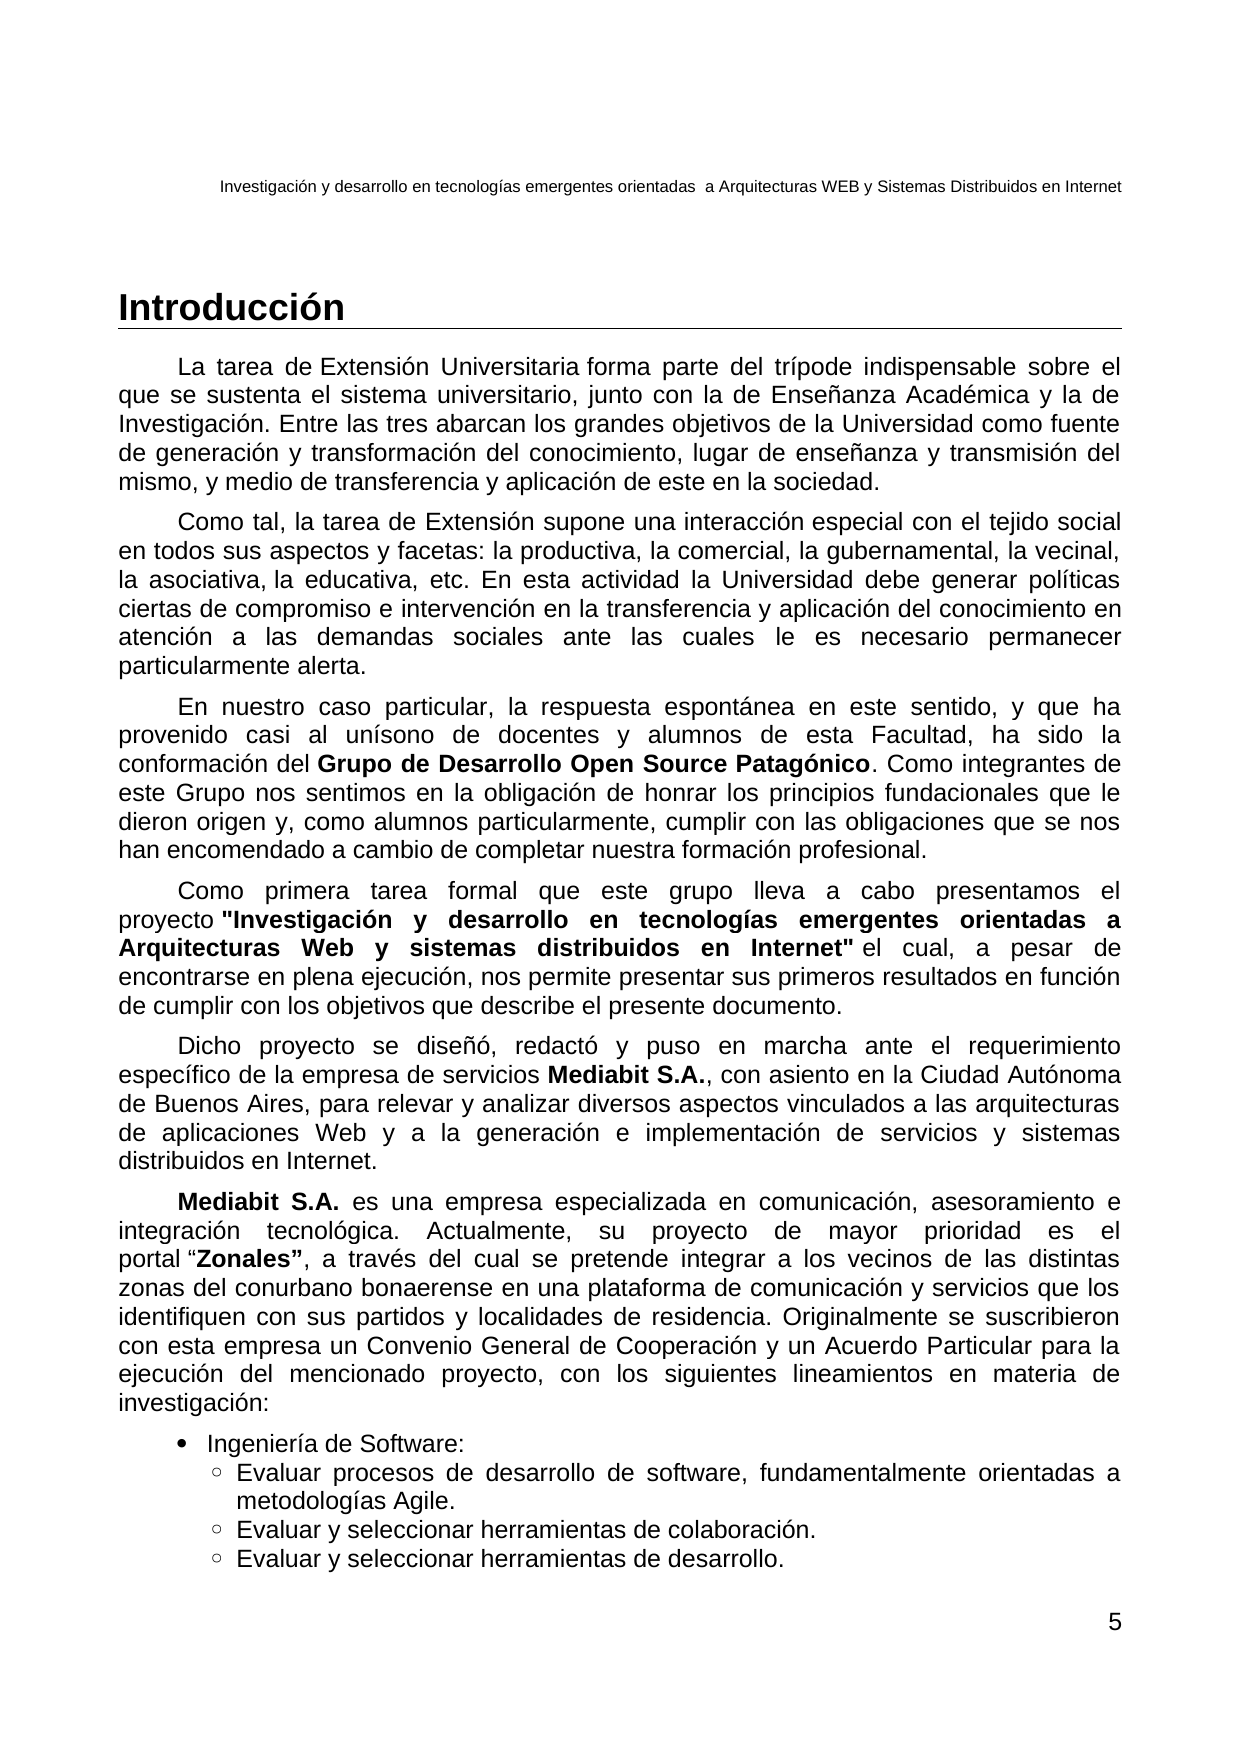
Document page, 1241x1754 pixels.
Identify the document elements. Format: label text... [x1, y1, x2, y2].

text Como primera tarea formal que este grupo lleva a cabo presentamos el proyecto "Investigación y desarrollo en tecnologías emergentes orientadas a Arquitecturas Web y sistemas distribuidos en Internet" el cual, a pesar de encontrarse en plena ejecución, nos permite presentar sus primeros resultados en función de cumplir con los objetivos que describe el presente documento. [844, 991, 1122, 1019]
list Ingeniería de Software: [177, 1429, 207, 1457]
list Evaluar procesos de desarrollo de software, fundamentalmente orientadas a metodologías Agile. [207, 1457, 1122, 1515]
subtitle Introducción [356, 285, 1122, 328]
list Ingeniería de Software: [465, 1429, 1122, 1457]
list Evaluar y seleccionar herramientas de desarrollo. [207, 1544, 1122, 1573]
text Como primera tarea formal que este grupo lleva a cabo presentamos el proyecto "Investigación y desarrollo en tecnologías emergentes orientadas a Arquitecturas Web y sistemas distribuidos en Internet" el cual, a pesar de encontrarse en plena ejecución, nos permite presentar sus primeros resultados en función de cumplir con los objetivos que describe el presente documento. [118, 876, 1122, 905]
text Como tal, la tarea de Extensión supone una interacción especial con el tejido social en todos sus aspectos y facetas: la productiva, la comercial, la gubernamental, la vecinal, la asociativa, la educativa, etc. En esta actividad la Universidad debe generar políticas ciertas de compromiso e intervención en la transferencia y aplicación del conocimiento en atención a las demandas sociales ante las cuales le es necesario permanecer particularmente alerta. [367, 622, 1122, 680]
text Mediabit S.A. es una empresa especializada en comunicación, asesoramiento e integración tecnológica. Actualmente, su proyecto de mayor prioridad es el portal “Zonales”, a través del cual se pretende integrar a los vecinos de las distintas zonas del conurbano bonaerense en una plataforma de comunicación y servicios que los identifiquen con sus partidos y localidades de residencia. Originalmente se suscribieron con esta empresa un Convenio General de Cooperación y un Acuerdo Particular para la ejecución del mencionado proyecto, con los siguientes lineamientos en materia de investigación: [269, 1388, 1122, 1417]
text Dicho proyecto se diseñó, redactó y puso en marcha ante el requerimiento específico de la empresa de servicios Mediabit S.A., con asiento en la Ciudad Autónoma de Buenos Aires, para relevar y analizar diversos aspectos vinculados a las arquitecturas de aplicaciones Web y a la generación e implementación de servicios y sistemas distribuidos en Internet. [378, 1146, 1122, 1175]
list Evaluar y seleccionar herramientas de colaboración. [207, 1515, 1122, 1544]
